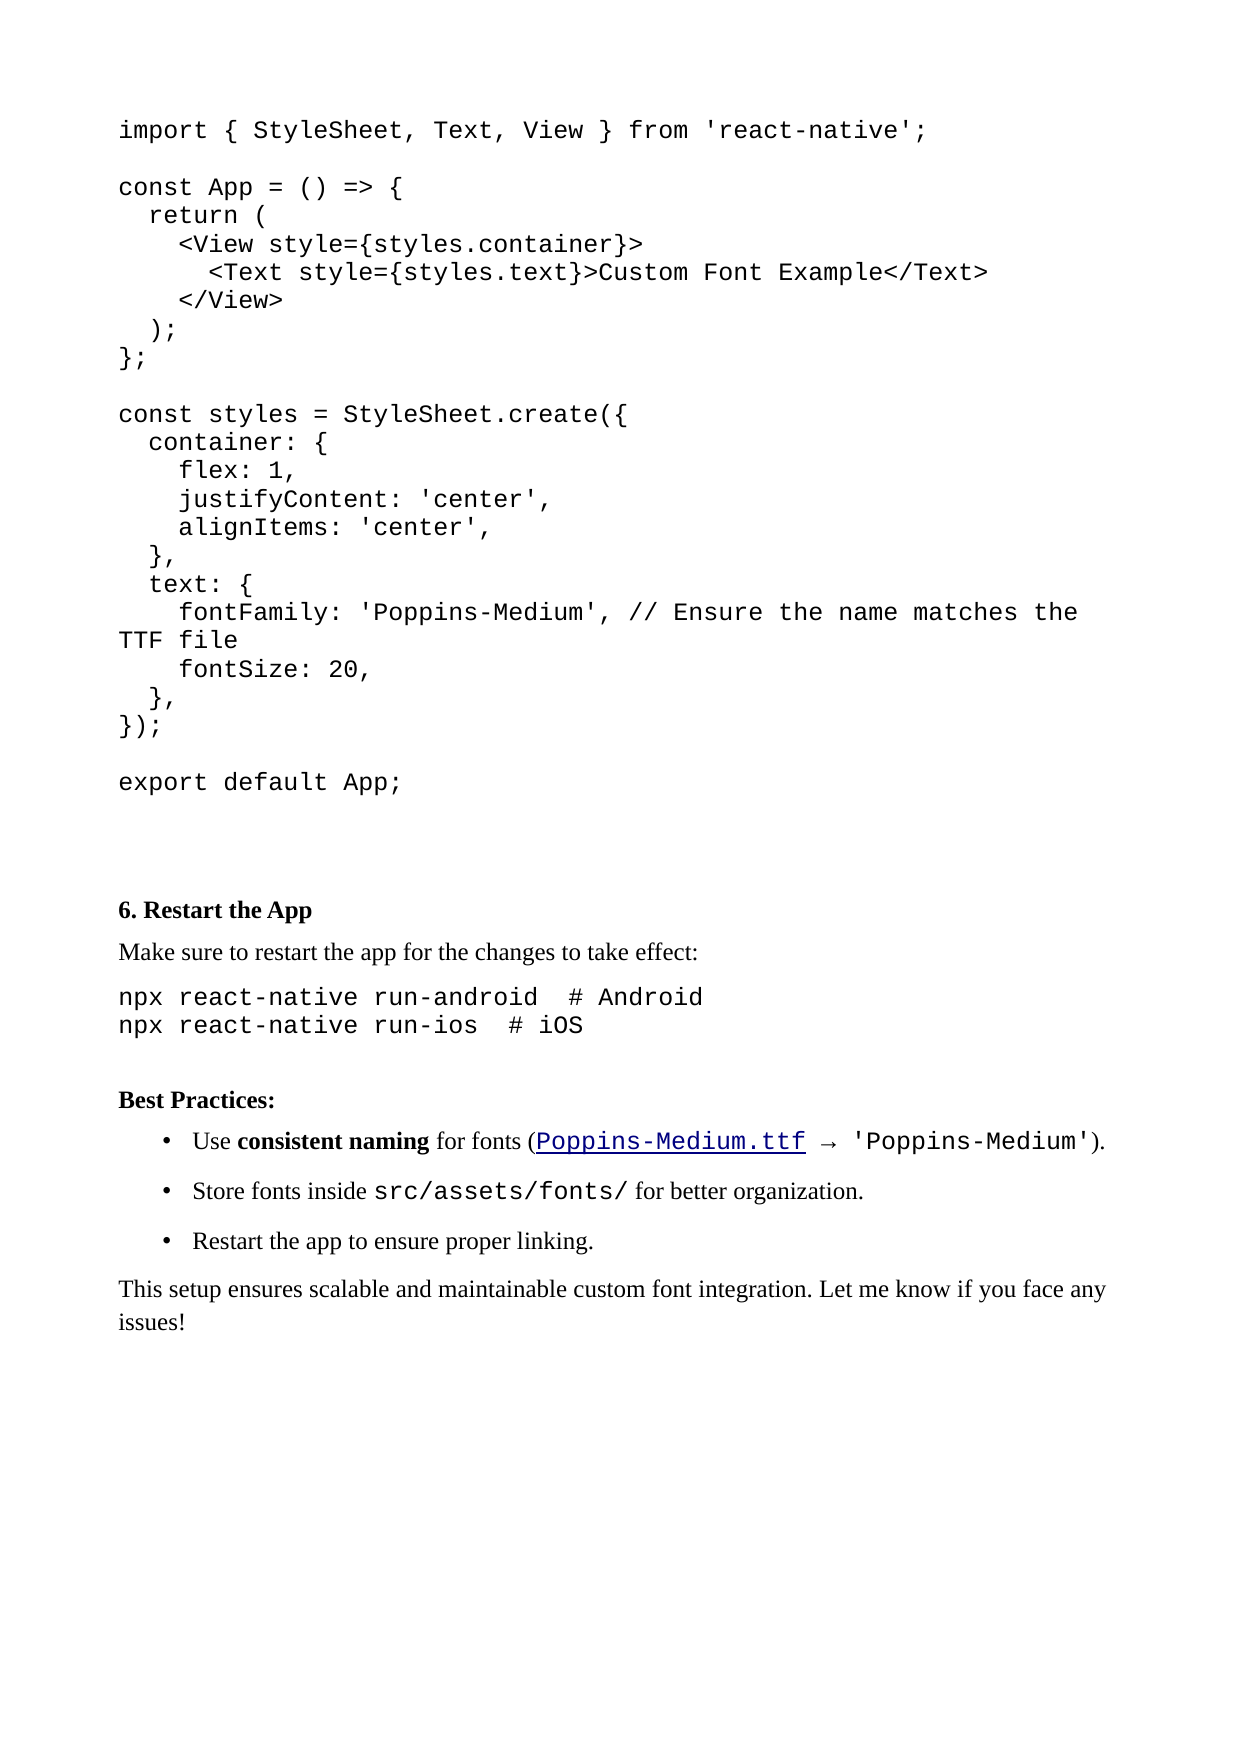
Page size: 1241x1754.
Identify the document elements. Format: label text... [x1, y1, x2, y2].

text fontSize: 20, [118, 656, 1122, 685]
text fontFamily: 'Poppins-Medium', // Ensure the name matches the TTF file [118, 600, 1122, 656]
text }); [118, 713, 1122, 741]
text container: { [118, 430, 1122, 458]
text <Text style={styles.text}>Custom Font Example</Text> [118, 260, 1122, 288]
list Store fonts inside src/assets/fonts/ for better organization. [162, 1176, 1122, 1207]
text flex: 1, [118, 458, 1122, 486]
text npx react-native run-ios # iOS [118, 1012, 1122, 1041]
text }, [118, 685, 1122, 713]
text npx react-native run-android # Android [118, 984, 1122, 1012]
text import { StyleSheet, Text, View } from 'react-native'; [118, 118, 1122, 146]
text }, [118, 543, 1122, 571]
list Restart the app to ensure proper linking. [162, 1226, 1122, 1255]
text alignItems: 'center', [118, 515, 1122, 543]
list Use consistent naming for fonts (Poppins-Medium.ttf → 'Poppins-Medium'). [162, 1126, 1122, 1157]
text justifyContent: 'center', [118, 486, 1122, 515]
text const styles = StyleSheet.create({ [118, 401, 1122, 430]
text }; [118, 345, 1122, 373]
subtitle 6. Restart the App [118, 895, 1122, 924]
text export default App; [118, 770, 1122, 798]
text </View> [118, 288, 1122, 316]
text Make sure to restart the app for the changes to take effect: [118, 937, 1122, 965]
text <View style={styles.container}> [118, 231, 1122, 260]
text This setup ensures scalable and maintainable custom font integration. Let me know if you face any issues! [118, 1274, 1122, 1336]
text ); [118, 316, 1122, 345]
text const App = () => { [118, 175, 1122, 203]
text text: { [118, 571, 1122, 600]
subtitle Best Practices: [118, 1085, 1122, 1114]
text return ( [118, 203, 1122, 231]
